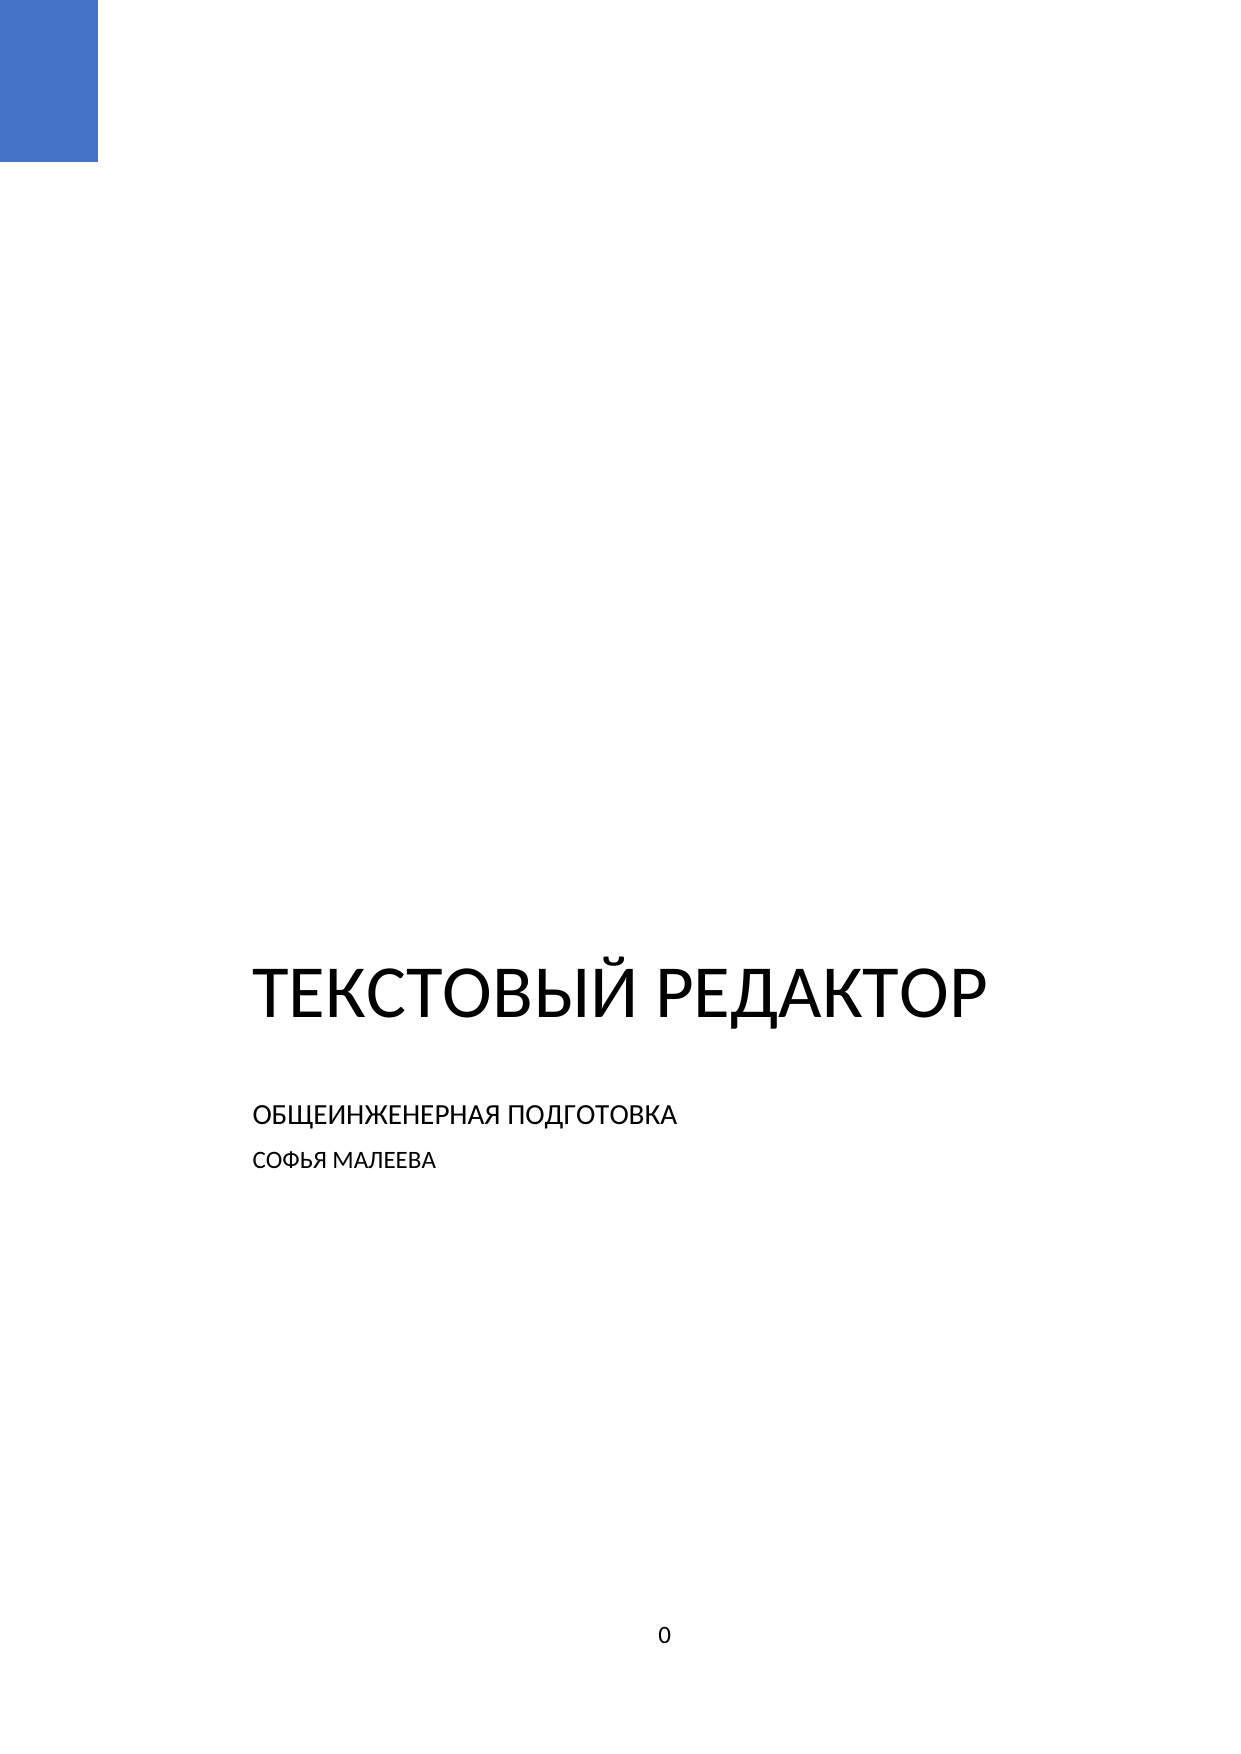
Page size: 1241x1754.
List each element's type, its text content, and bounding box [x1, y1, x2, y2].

text ТЕКСТОВЫЙ РЕДАКТОР [252, 951, 1020, 1034]
text Софья Малеева [252, 1144, 1020, 1172]
text общеинженерная подготовка [252, 1096, 1020, 1132]
